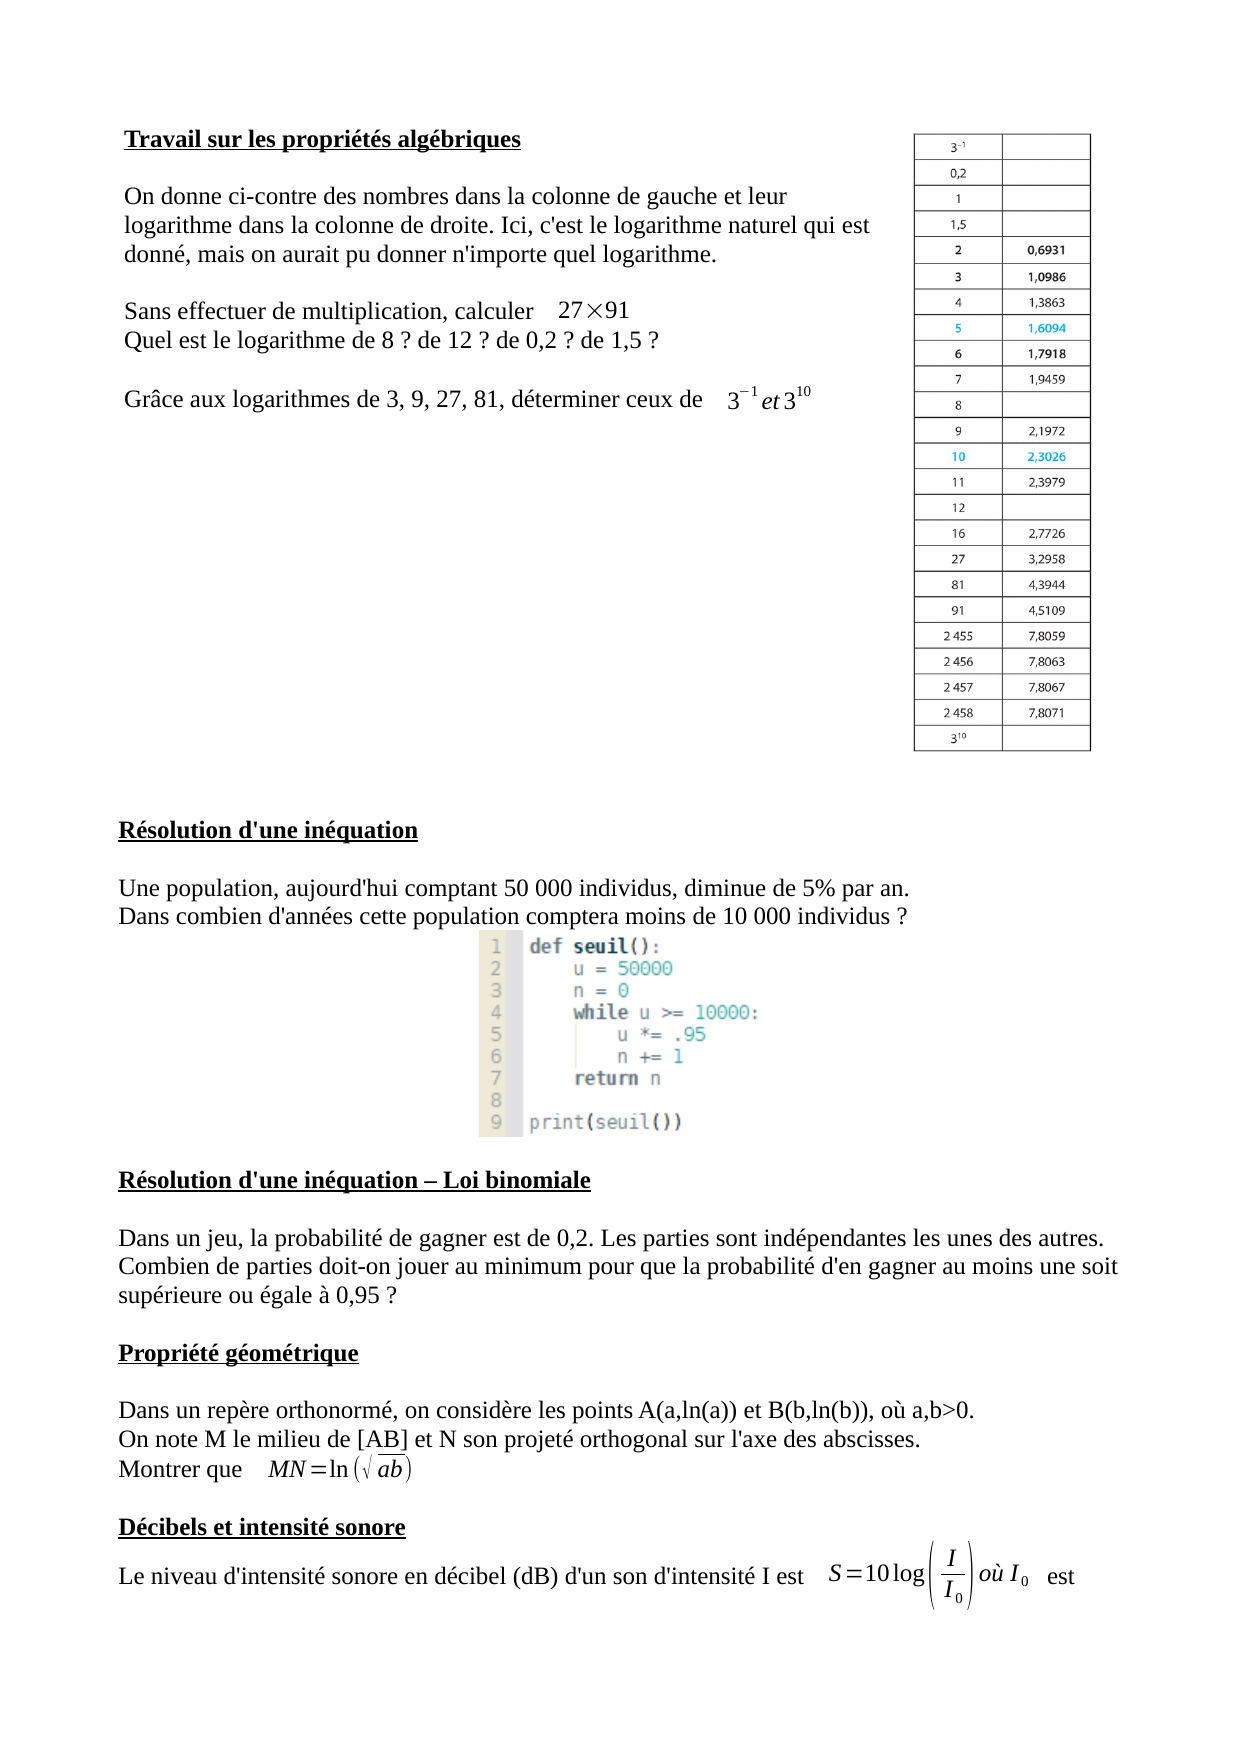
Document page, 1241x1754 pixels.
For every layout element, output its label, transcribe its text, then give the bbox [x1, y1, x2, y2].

table_header [890, 118, 1122, 786]
picture [912, 130, 1093, 752]
text Décibels et intensité sonore [118, 1512, 1122, 1541]
table_header Travail sur les propriétés algébriques On donne ci-contre des nombres dans la colonne de gauche et leur logarithme dans la colonne de droite. Ici, c'est le logarithme naturel qui est donné, mais on aurait pu donner n'importe quel logarithme. Sans effectuer de multiplication, calculer Quel est le logarithme de 8 ? de 12 ? de 0,2 ? de 1,5 ? Grâce aux logarithmes de 3, 9, 27, 81, déterminer ceux de [118, 118, 890, 786]
text Le niveau d'intensité sonore en décibel (dB) d'un son d'intensité I est est l'intensité du seuil d'audibilité pour l'oreille humaine. [118, 1541, 1122, 1610]
text Résolution d'une inéquation – Loi binomiale [118, 1165, 1122, 1194]
text Dans combien d'années cette population comptera moins de 10 000 individus ? [118, 901, 1122, 930]
text Résolution d'une inéquation [118, 815, 1122, 844]
picture [478, 930, 762, 1137]
text Dans un jeu, la probabilité de gagner est de 0,2. Les parties sont indépendantes les unes des autres. [118, 1223, 1122, 1251]
text Dans un repère orthonormé, on considère les points A(a,ln(a)) et B(b,ln(b)), où a,b>0. [118, 1395, 1122, 1424]
text Une population, aujourd'hui comptant 50 000 individus, diminue de 5% par an. [118, 873, 1122, 901]
text Montrer que [118, 1453, 1122, 1483]
text Propriété géométrique [118, 1338, 1122, 1366]
text On note M le milieu de [AB] et N son projeté orthogonal sur l'axe des abscisses. [118, 1424, 1122, 1453]
text Combien de parties doit-on jouer au minimum pour que la probabilité d'en gagner au moins une soit supérieure ou égale à 0,95 ? [118, 1251, 1122, 1309]
